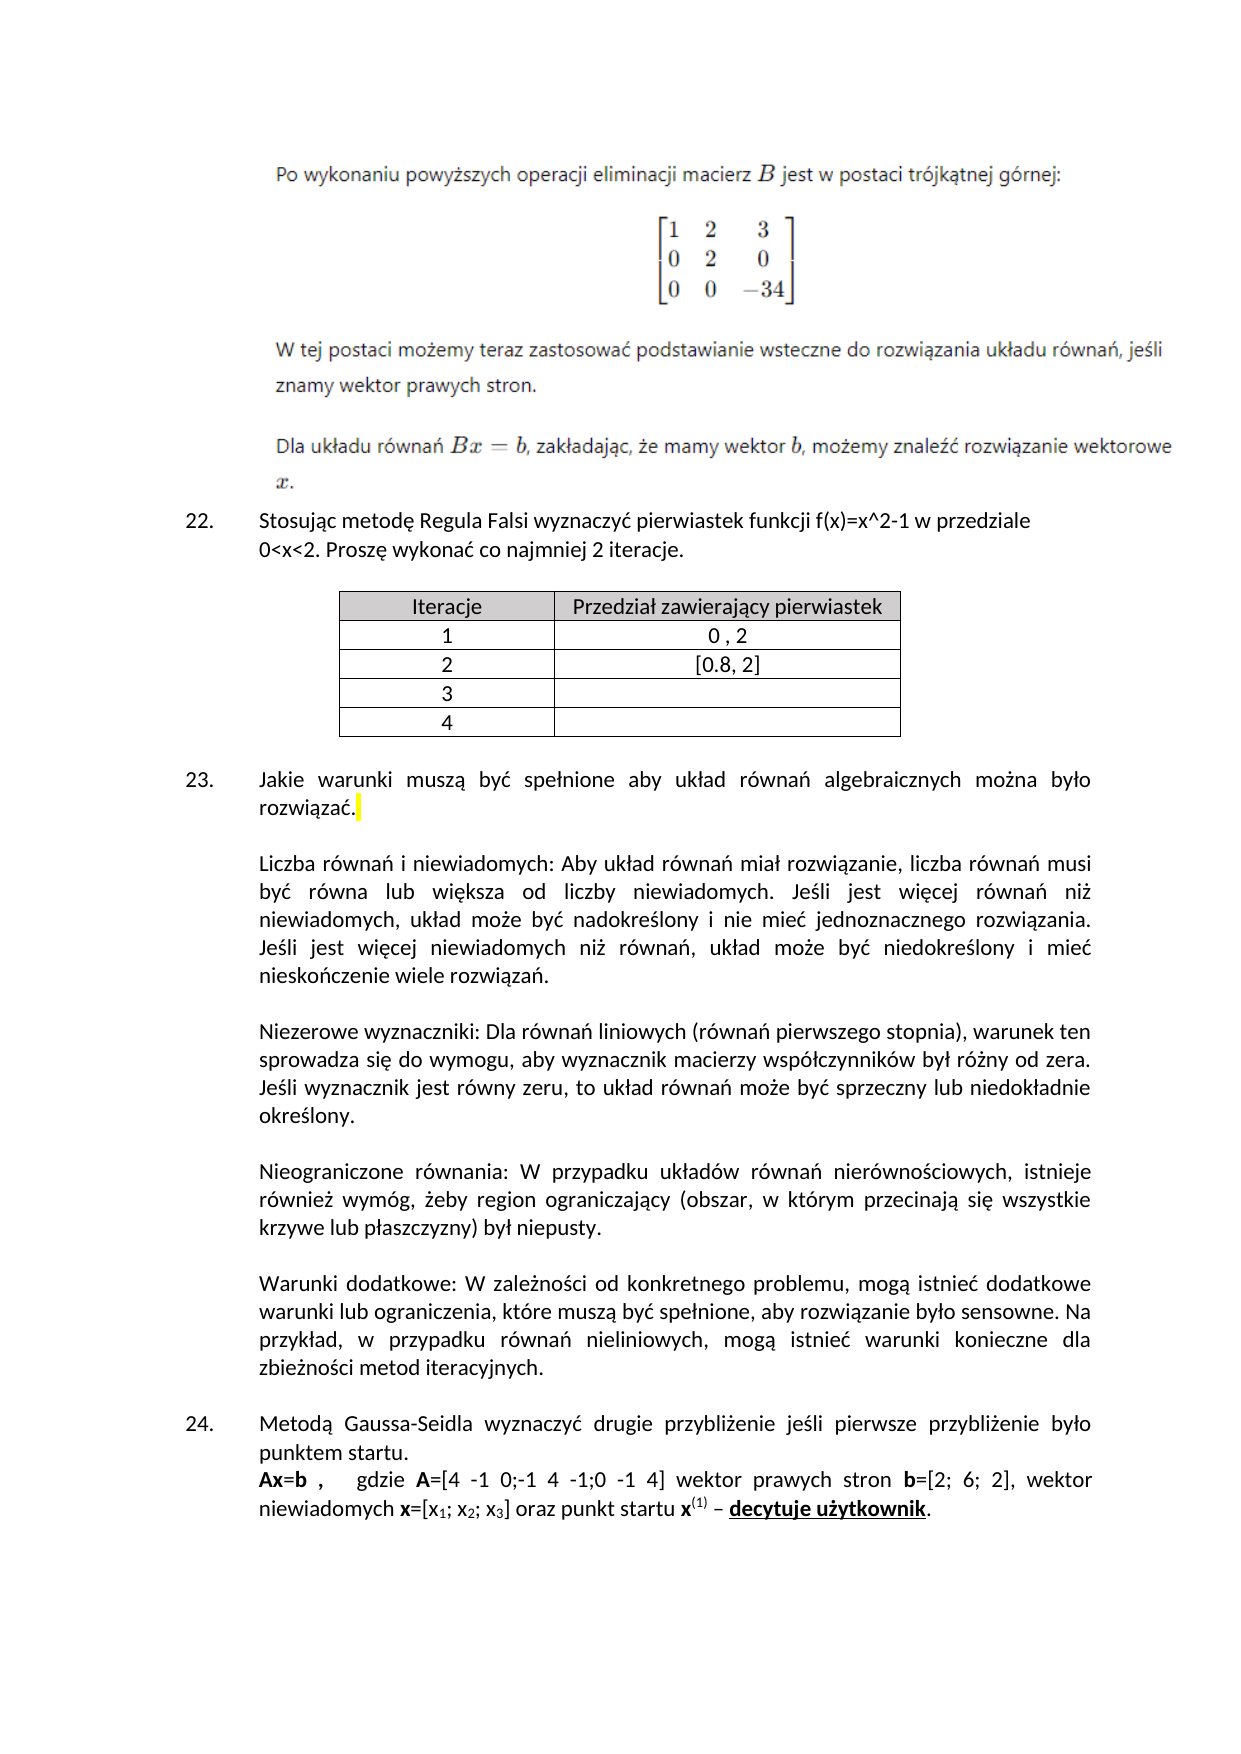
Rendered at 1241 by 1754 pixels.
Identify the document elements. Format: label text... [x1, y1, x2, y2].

table_header Iteracje [340, 592, 554, 620]
list Jakie warunki muszą być spełnione aby układ równań algebraicznych można było rozwiązać. [185, 765, 1093, 821]
table_cell [0.8, 2] [555, 650, 900, 678]
table_header Przedział zawierający pierwiastek [555, 592, 900, 620]
table_cell 1 [340, 621, 554, 649]
table_cell 3 [340, 679, 554, 707]
list Ax=b , gdzie A=[4 -1 0;-1 4 -1;0 -1 4] wektor prawych stron b=[2; 6; 2], wektor niewiadomych x=[x1; x2; x3] oraz punkt startu x(1) – decytuje użytkownik. [259, 1466, 1093, 1522]
list Warunki dodatkowe: W zależności od konkretnego problemu, mogą istnieć dodatkowe warunki lub ograniczenia, które muszą być spełnione, aby rozwiązanie było sensowne. Na przykład, w przypadku równań nieliniowych, mogą istnieć warunki konieczne dla zbieżności metod iteracyjnych. [259, 1269, 1093, 1382]
table_cell [555, 708, 900, 736]
list Liczba równań i niewiadomych: Aby układ równań miał rozwiązanie, liczba równań musi być równa lub większa od liczby niewiadomych. Jeśli jest więcej równań niż niewiadomych, układ może być nadokreślony i nie mieć jednoznacznego rozwiązania. Jeśli jest więcej niewiadomych niż równań, układ może być niedokreślony i mieć nieskończenie wiele rozwiązań. [259, 849, 1093, 989]
list Nieograniczone równania: W przypadku układów równań nierównościowych, istnieje również wymóg, żeby region ograniczający (obszar, w którym przecinają się wszystkie krzywe lub płaszczyzny) był niepusty. [259, 1157, 1093, 1241]
table_cell 0 , 2 [555, 621, 900, 649]
table_cell 4 [340, 708, 554, 736]
table_cell 2 [340, 650, 554, 678]
table_cell [555, 679, 900, 707]
list Metodą Gaussa-Seidla wyznaczyć drugie przybliżenie jeśli pierwsze przybliżenie było punktem startu. [185, 1409, 1093, 1466]
list Stosując metodę Regula Falsi wyznaczyć pierwiastek funkcji f(x)=x^2-1 w przedziale 0<x<2. Proszę wykonać co najmniej 2 iteracje. [185, 507, 1093, 563]
list Niezerowe wyznaczniki: Dla równań liniowych (równań pierwszego stopnia), warunek ten sprowadza się do wymogu, aby wyznacznik macierzy współczynników był różny od zera. Jeśli wyznacznik jest równy zeru, to układ równań może być sprzeczny lub niedokładnie określony. [259, 1017, 1093, 1129]
